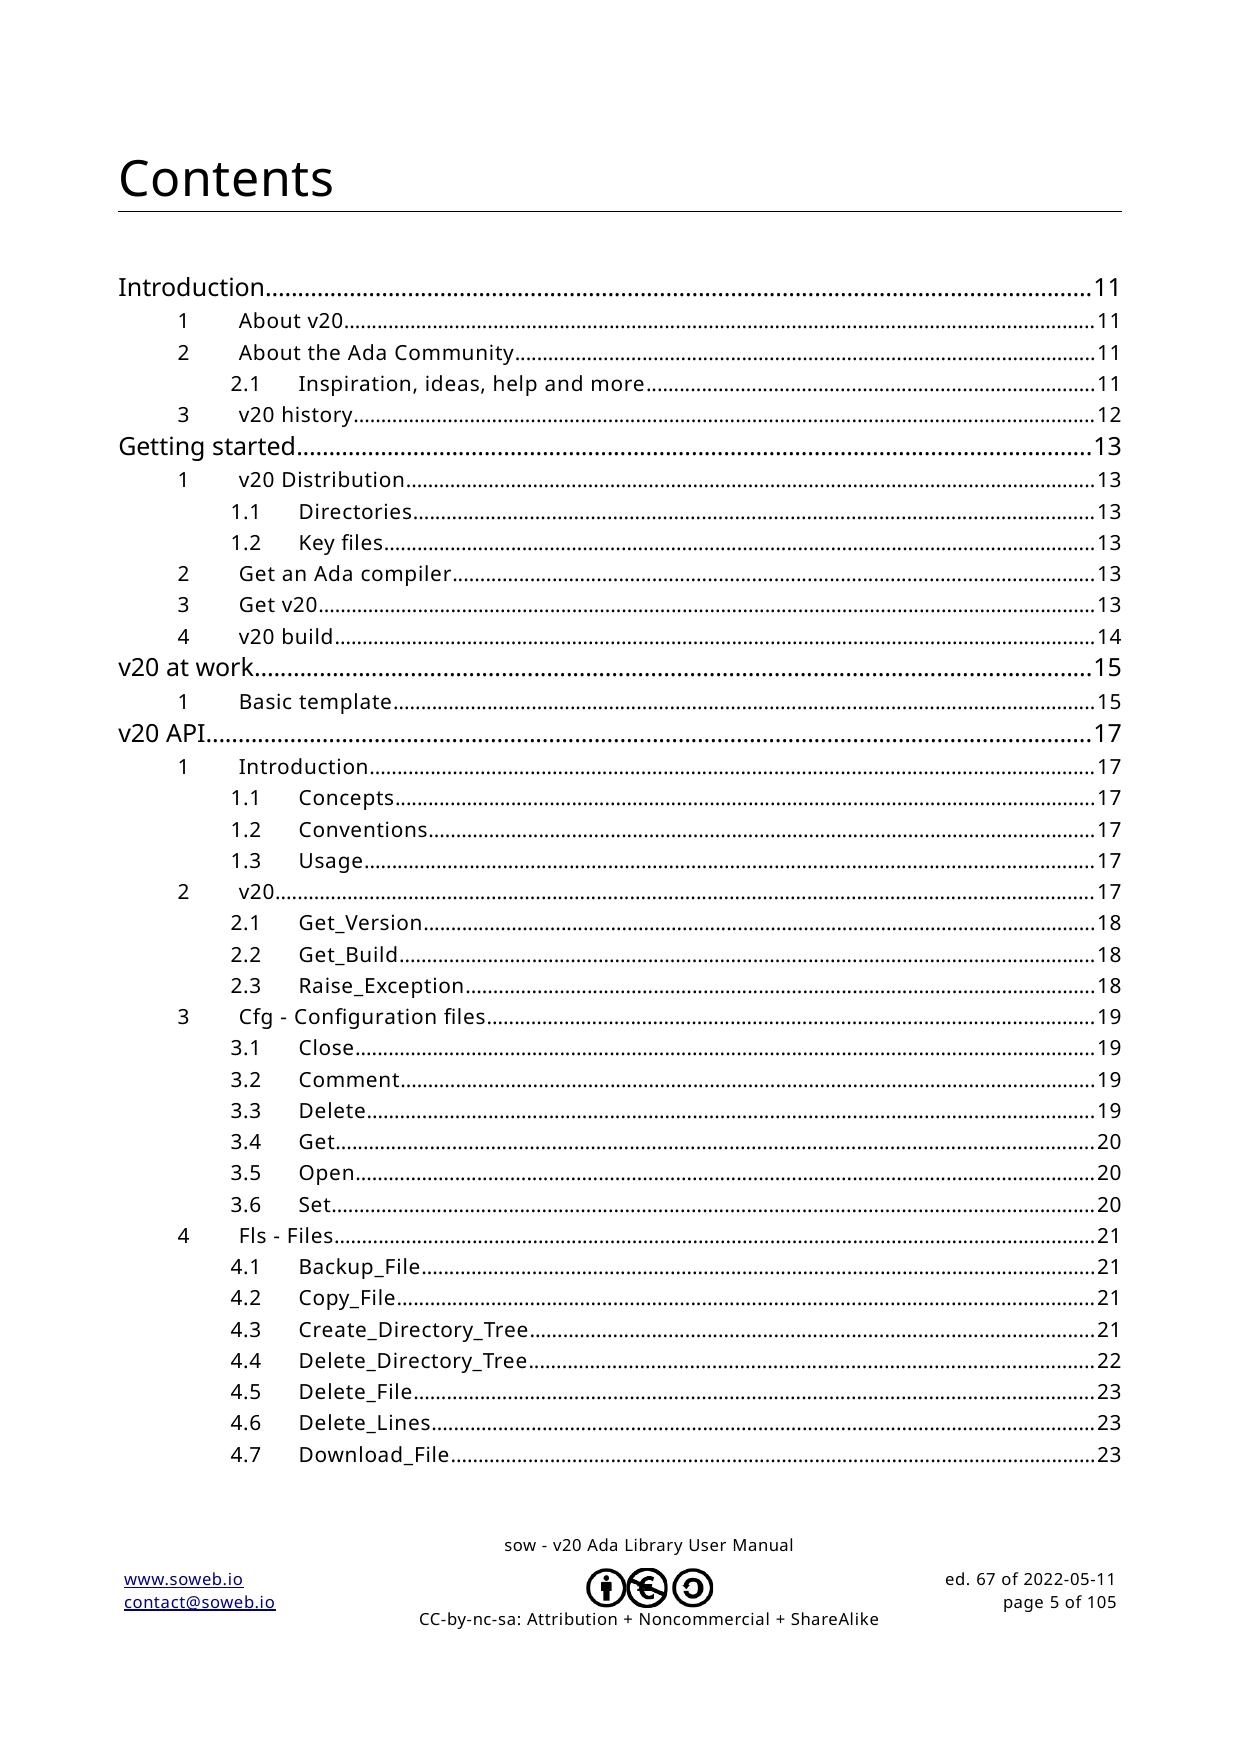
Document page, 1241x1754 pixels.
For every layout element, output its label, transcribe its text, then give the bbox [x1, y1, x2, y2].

text Getting started 13 [118, 429, 1122, 463]
text 4.1 Backup_File 21 [230, 1249, 1122, 1281]
text 2.1 Inspiration, ideas, help and more 11 [230, 366, 1122, 398]
text 1.2 Conventions 17 [230, 812, 1122, 843]
text 3.4 Get 20 [230, 1124, 1122, 1156]
text 1.3 Usage 17 [230, 843, 1122, 874]
text 2 About the Ada Community 11 [177, 335, 1122, 366]
text 1 v20 Distribution 13 [177, 463, 1122, 494]
text 3 Get v20 13 [177, 588, 1122, 619]
text 4 Fls - Files 21 [177, 1218, 1122, 1249]
text v20 at work 15 [118, 650, 1122, 684]
text 3 Cfg - Configuration files 19 [177, 999, 1122, 1031]
text 3.2 Comment 19 [230, 1062, 1122, 1093]
text 4.3 Create_Directory_Tree 21 [230, 1312, 1122, 1343]
text 1 Introduction 17 [177, 749, 1122, 781]
text 1 About v20 11 [177, 304, 1122, 335]
text 4 v20 build 14 [177, 619, 1122, 650]
text 4.6 Delete_Lines 23 [230, 1406, 1122, 1437]
text v20 API 17 [118, 716, 1122, 749]
text 1.1 Directories 13 [230, 494, 1122, 525]
text 2.1 Get_Version 18 [230, 906, 1122, 937]
text 2.3 Raise_Exception 18 [230, 968, 1122, 999]
picture [672, 1568, 714, 1608]
text 2 Get an Ada compiler 13 [177, 557, 1122, 588]
text 1.1 Concepts 17 [230, 781, 1122, 812]
text 3.5 Open 20 [230, 1156, 1122, 1187]
text 1 Basic template 15 [177, 684, 1122, 716]
subtitle Contents [118, 131, 1122, 211]
text Introduction 11 [118, 270, 1122, 304]
text 4.7 Download_File 23 [230, 1437, 1122, 1468]
text 2 v20 17 [177, 874, 1122, 906]
picture [585, 1568, 668, 1608]
text 4.2 Copy_File 21 [230, 1281, 1122, 1312]
text 1.2 Key files 13 [230, 525, 1122, 557]
text 4.4 Delete_Directory_Tree 22 [230, 1343, 1122, 1374]
text 3.3 Delete 19 [230, 1093, 1122, 1124]
text 3 v20 history 12 [177, 398, 1122, 429]
text 2.2 Get_Build 18 [230, 937, 1122, 968]
text 4.5 Delete_File 23 [230, 1374, 1122, 1406]
text 3.6 Set 20 [230, 1187, 1122, 1218]
text 3.1 Close 19 [230, 1031, 1122, 1062]
